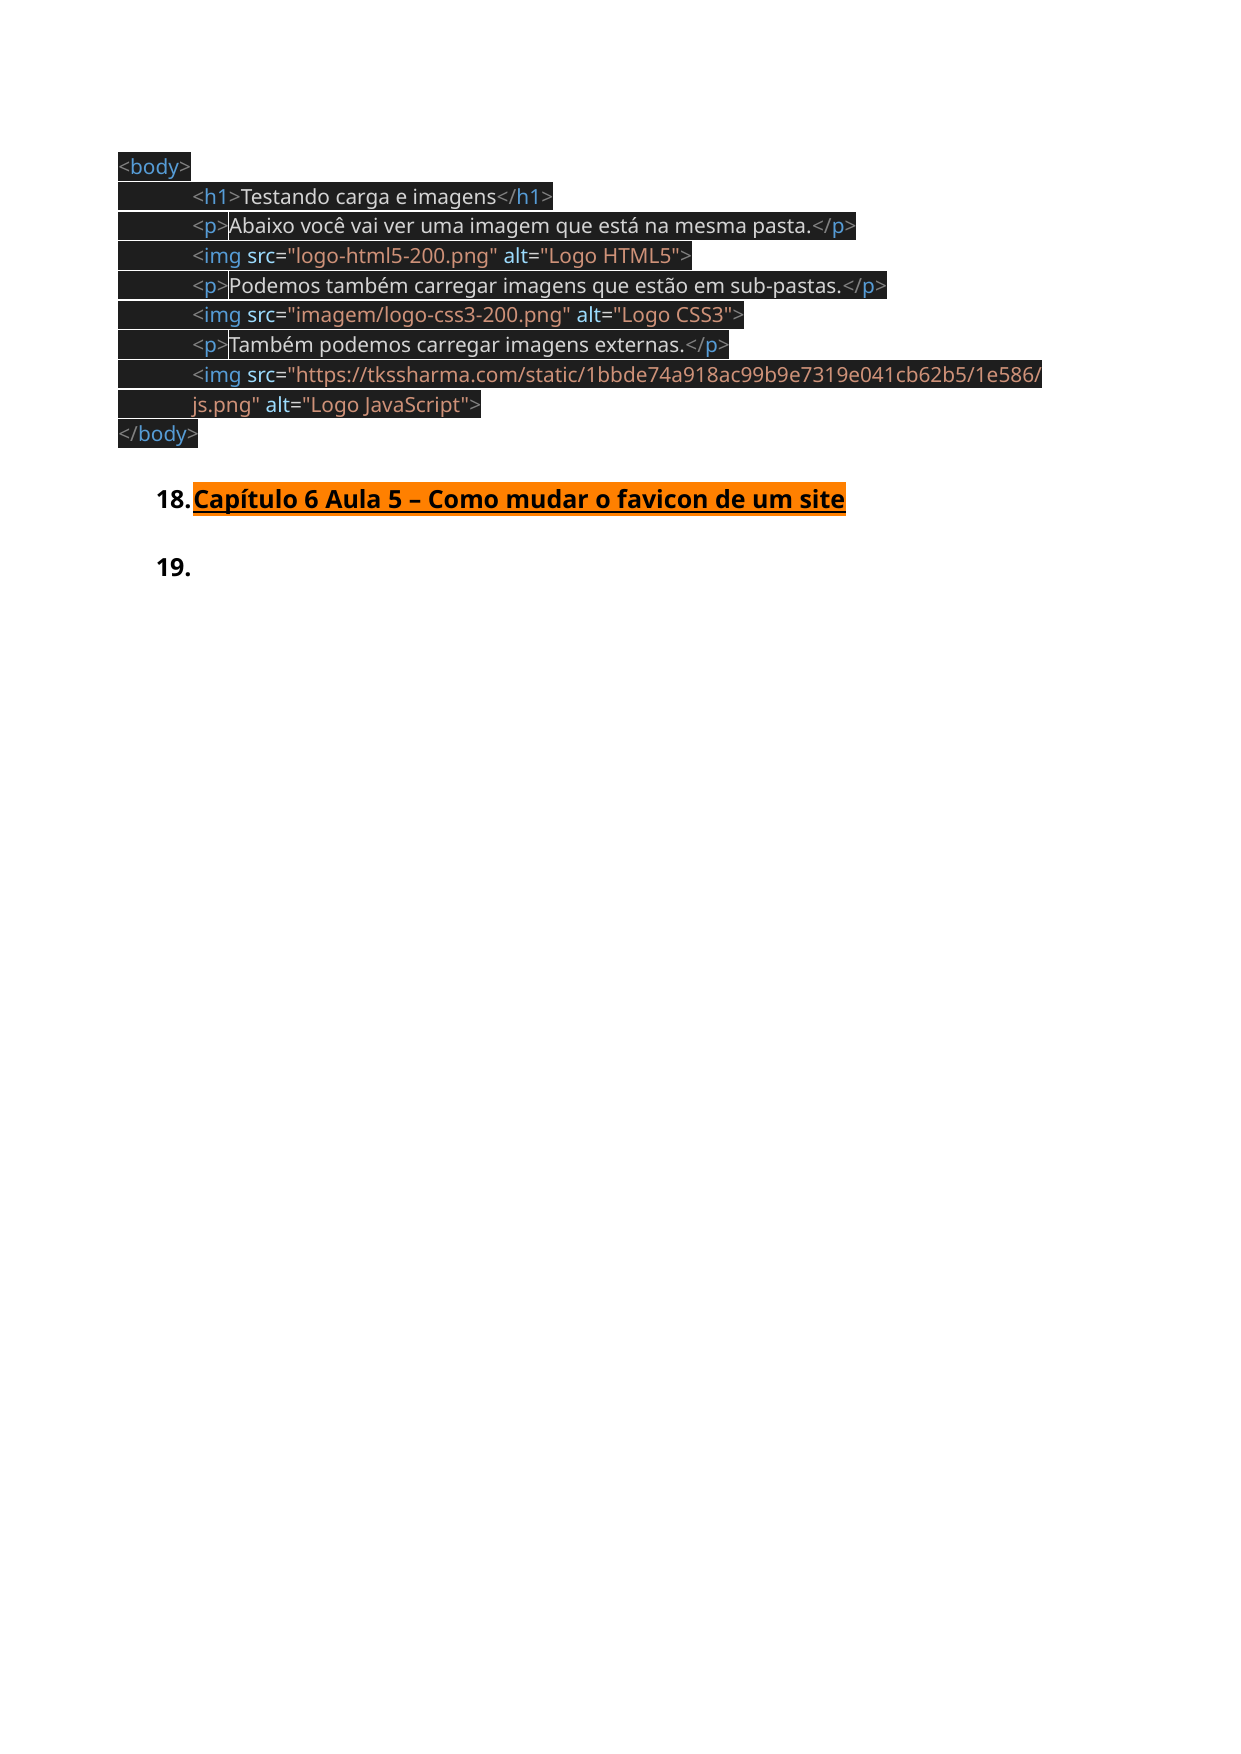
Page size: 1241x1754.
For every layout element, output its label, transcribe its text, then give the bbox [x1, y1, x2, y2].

list Capítulo 6 Aula 5 – Como mudar o favicon de um site [156, 482, 1122, 516]
text <img src="logo-html5-200.png" alt="Logo HTML5"> [118, 240, 1122, 270]
text <h1>Testando carga e imagens</h1> [118, 181, 1122, 210]
text </body> [118, 418, 1122, 448]
text <p>Também podemos carregar imagens externas.</p> [118, 329, 1122, 359]
text <img src="https://tkssharma.com/static/1bbde74a918ac99b9e7319e041cb62b5/1e586/ js.png" alt="Logo JavaScript"> [118, 359, 1122, 418]
text <img src="imagem/logo-css3-200.png" alt="Logo CSS3"> [118, 299, 1122, 329]
text <p>Podemos também carregar imagens que estão em sub-pastas.</p> [118, 270, 1122, 299]
text <body> [118, 152, 1122, 181]
text <p>Abaixo você vai ver uma imagem que está na mesma pasta.</p> [118, 210, 1122, 240]
